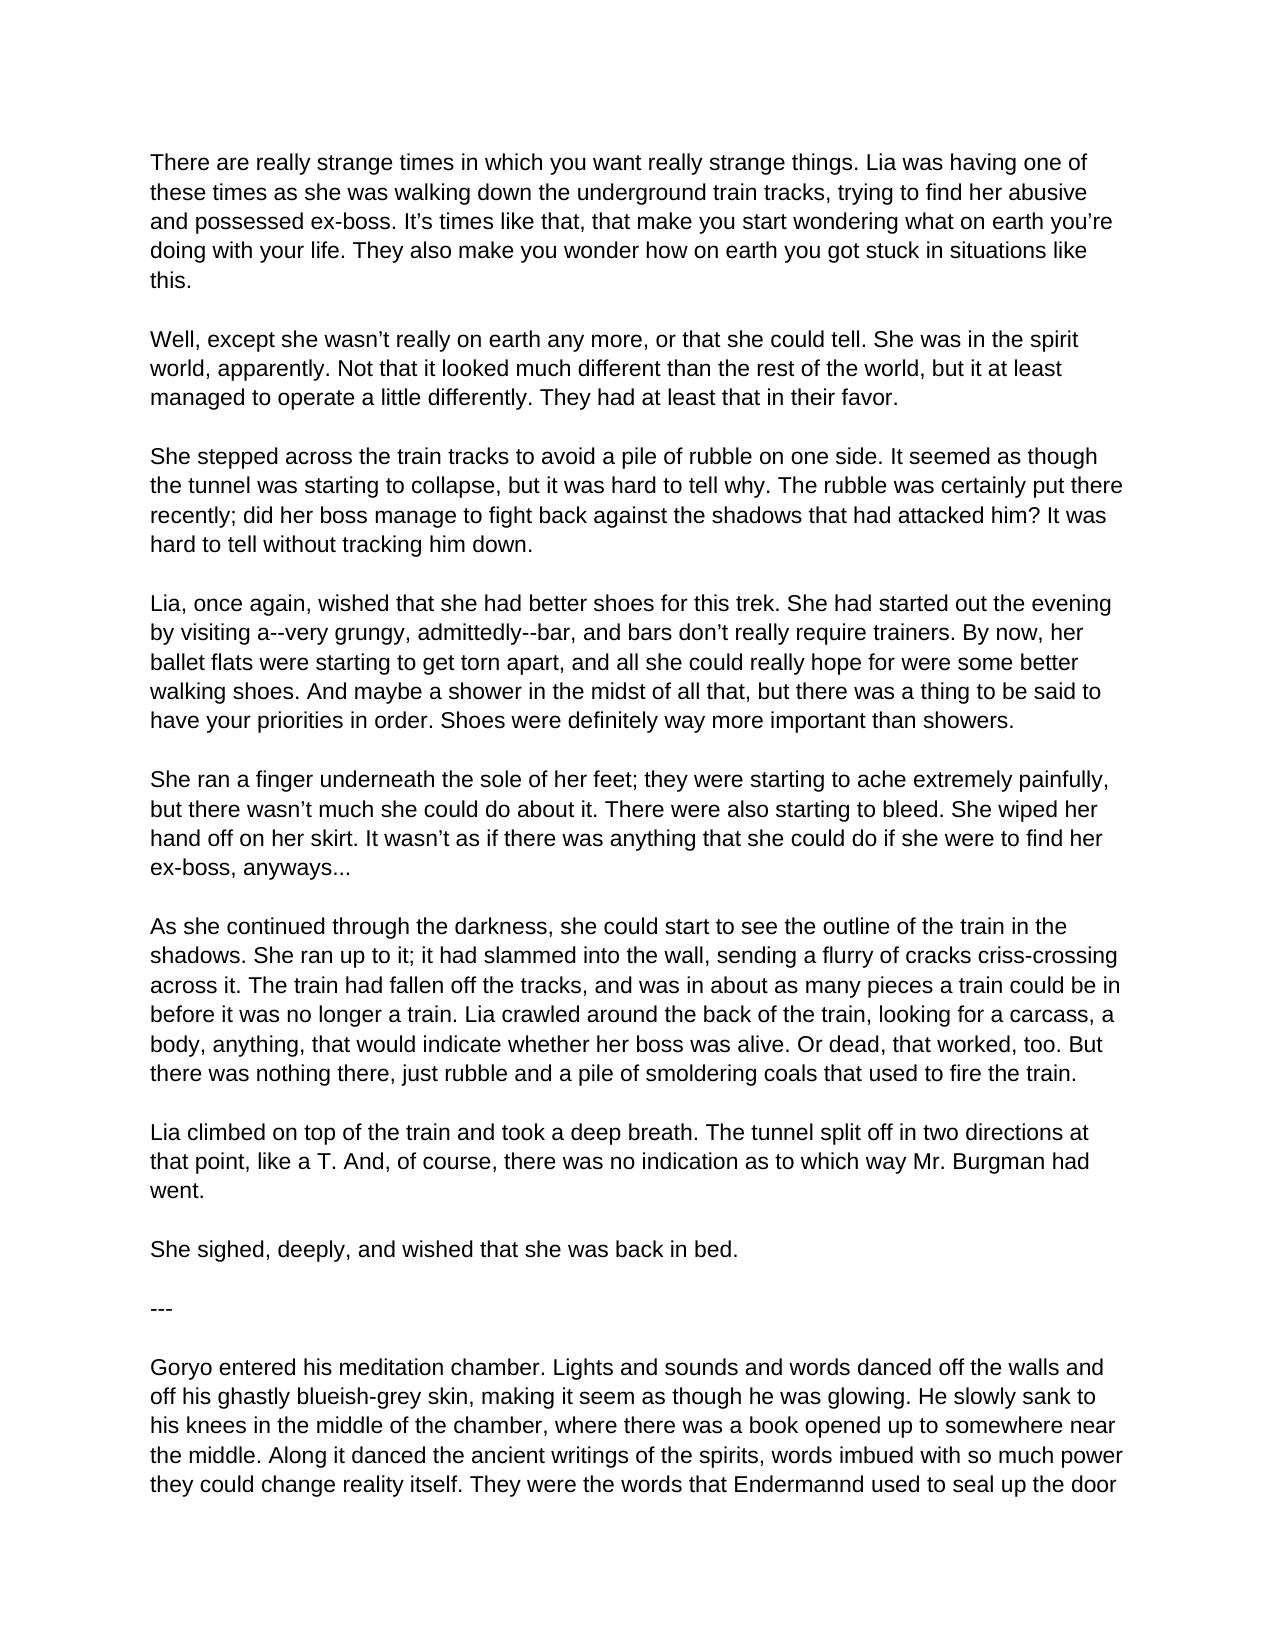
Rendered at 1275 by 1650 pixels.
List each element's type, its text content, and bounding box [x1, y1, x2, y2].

text Well, except she wasn’t really on earth any more, or that she could tell. She was in the spirit world, apparently. Not that it looked much different than the rest of the world, but it at least managed to operate a little differently. They had at least that in their favor. [150, 326, 1125, 411]
text She ran a finger underneath the sole of her feet; they were starting to ache extremely painfully, but there wasn’t much she could do about it. There were also starting to bleed. She wiped her hand off on her skirt. It wasn’t as if there was anything that she could do if she were to find her ex-boss, anyways... [150, 767, 1125, 881]
text As she continued through the darkness, she could start to see the outline of the train in the shadows. She ran up to it; it had slammed into the wall, sending a flurry of cracks criss-crossing across it. The train had fallen off the tracks, and was in about as many pieces a train could be in before it was no longer a train. Lia crawled around the back of the train, looking for a carcass, a body, anything, that would indicate whether her boss was alive. Or dead, that worked, too. But there was nothing there, just rubble and a pile of smoldering coals that used to fire the train. [150, 914, 1125, 1086]
text There are really strange times in which you want really strange things. Lia was having one of these times as she was walking down the underground train tracks, trying to find her abusive and possessed ex-boss. It’s times like that, that make you start wondering what on earth you’re doing with your life. They also make you wonder how on earth you got stuck in situations like this. [150, 150, 1125, 293]
text She sighed, deeply, and wished that she was back in bed. [150, 1237, 1125, 1262]
text Goryo entered his meditation chamber. Lights and sounds and words danced off the walls and off his ghastly blueish-grey skin, making it seem as though he was glowing. He slowly sank to his knees in the middle of the chamber, where there was a book opened up to somewhere near the middle. Along it danced the ancient writings of the spirits, words imbued with so much power they could change reality itself. They were the words that Endermannd used to seal up the door [150, 1354, 1125, 1497]
text Lia, once again, wished that she had better shoes for this trek. She had started out the evening by visiting a--very grungy, admittedly--bar, and bars don’t really require trainers. By now, her ballet flats were starting to get torn apart, and all she could really hope for were some better walking shoes. And maybe a shower in the midst of all that, but there was a thing to be said to have your priorities in order. Shoes were definitely way more important than showers. [150, 591, 1125, 734]
text --- [150, 1296, 1125, 1321]
text She stepped across the train tracks to avoid a pile of rubble on one side. It seemed as though the tunnel was starting to collapse, but it was hard to tell why. The rubble was certainly put there recently; did her boss manage to fight back against the shadows that had attacked him? It was hard to tell without tracking him down. [150, 444, 1125, 557]
text Lia climbed on top of the train and took a deep breath. The tunnel split off in two directions at that point, like a T. And, of course, there was no indication as to which way Mr. Burgman had went. [150, 1119, 1125, 1204]
